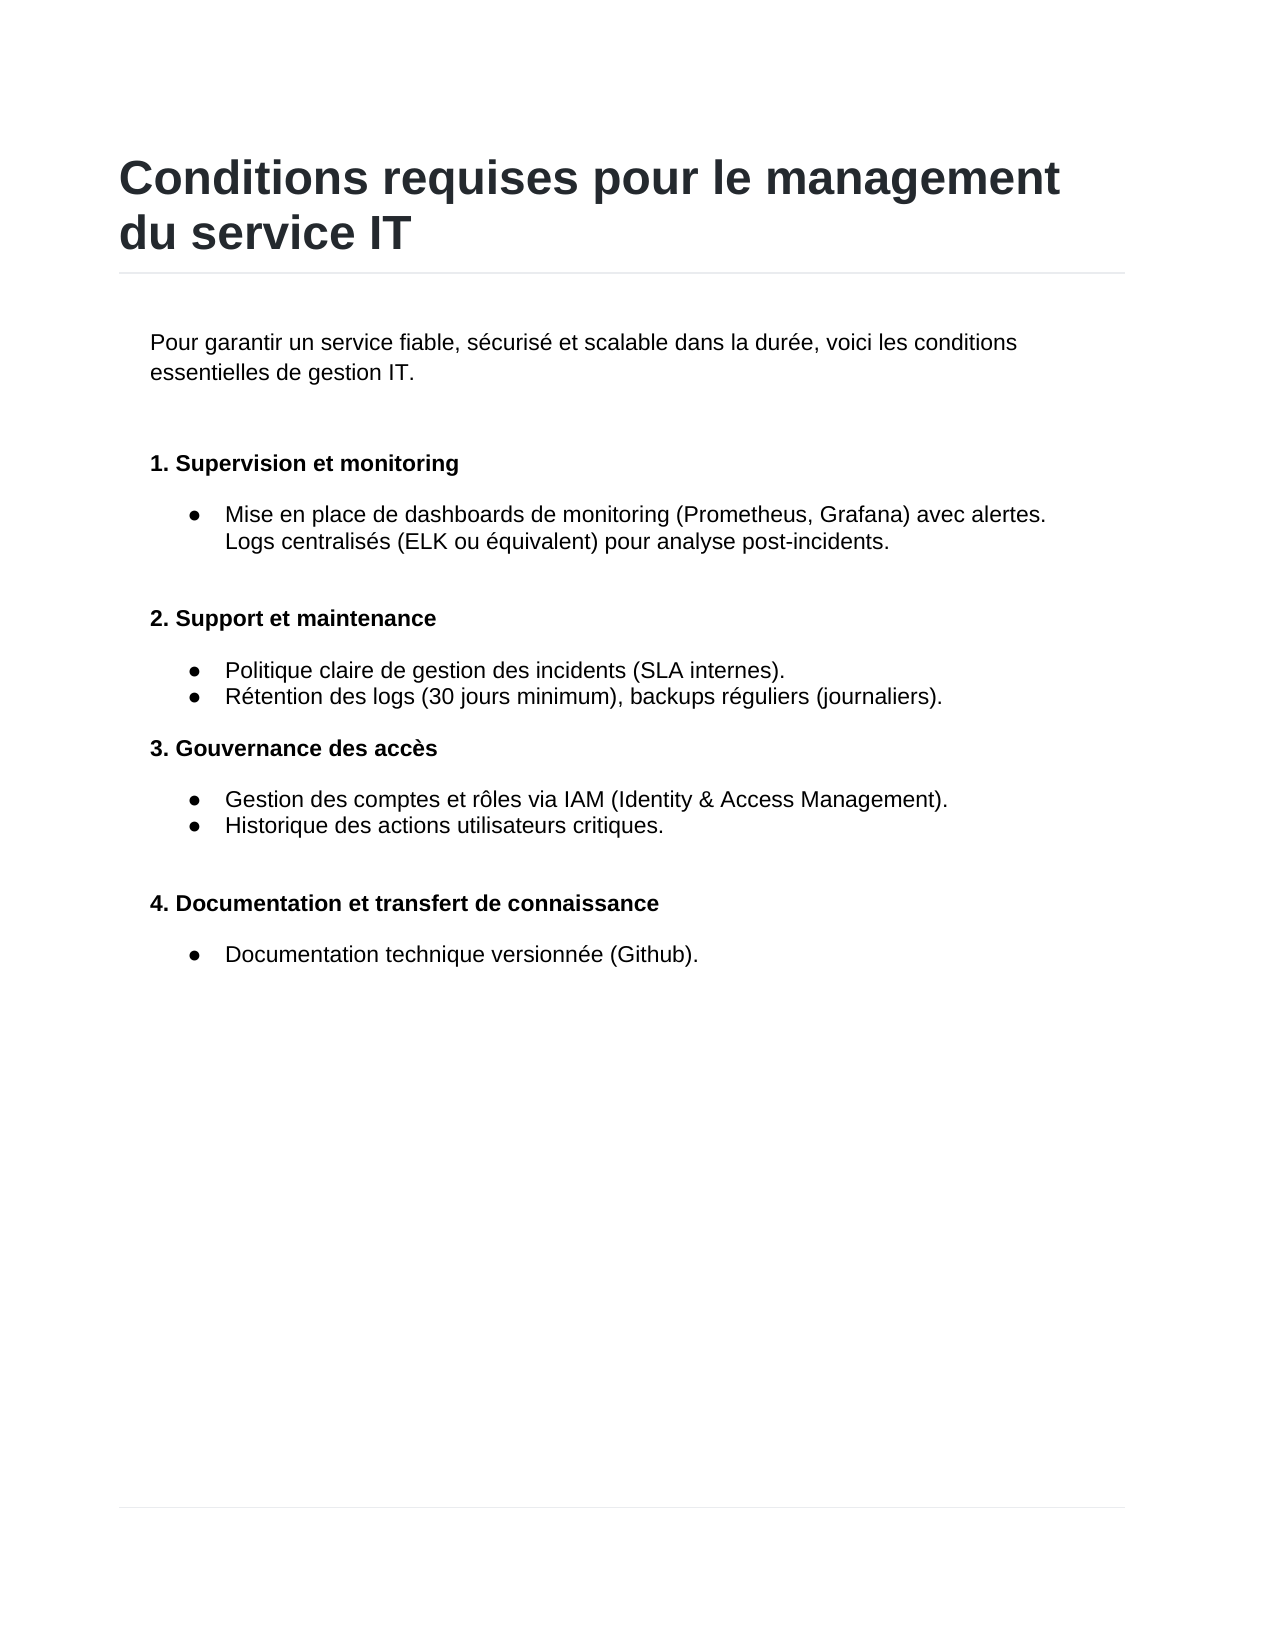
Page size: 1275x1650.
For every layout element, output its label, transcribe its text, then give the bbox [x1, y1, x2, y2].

text 2. Support et maintenance [150, 605, 1125, 632]
list Historique des actions utilisateurs critiques. [187, 812, 1125, 865]
list Documentation technique versionnée (Github). [187, 941, 1125, 968]
list Rétention des logs (30 jours minimum), backups réguliers (journaliers). [187, 683, 1125, 709]
text 4. Documentation et transfert de connaissance [150, 890, 1125, 916]
list Mise en place de dashboards de monitoring (Prometheus, Grafana) avec alertes. Logs centralisés (ELK ou équivalent) pour analyse post-incidents. [187, 501, 1125, 580]
subtitle Conditions requises pour le management du service IT [119, 150, 1125, 272]
text 1. Supervision et monitoring [150, 450, 1125, 476]
text 3. Gouvernance des accès [150, 734, 1125, 761]
text Pour garantir un service fiable, sécurisé et scalable dans la durée, voici les conditions essentielles de gestion IT. [150, 329, 1125, 386]
list Politique claire de gestion des incidents (SLA internes). [187, 657, 1125, 683]
list Gestion des comptes et rôles via IAM (Identity & Access Management). [187, 786, 1125, 812]
